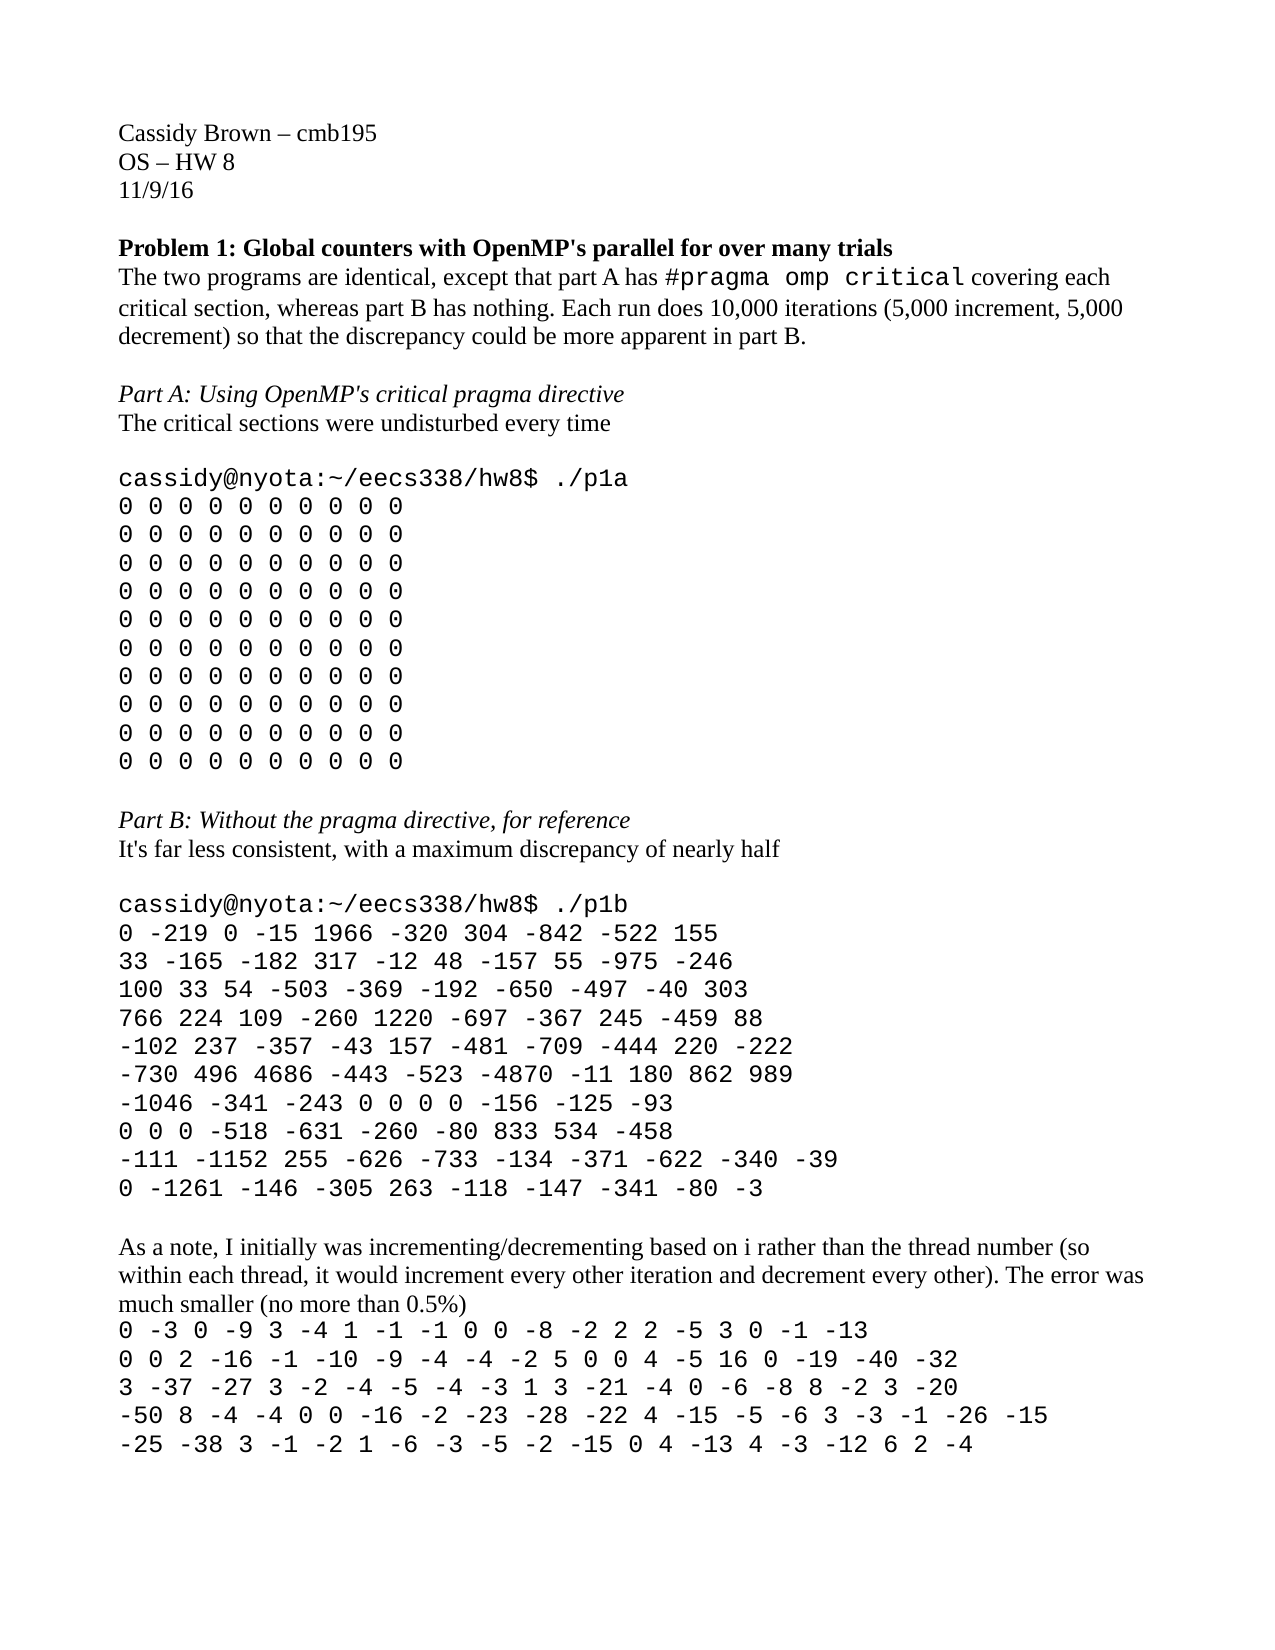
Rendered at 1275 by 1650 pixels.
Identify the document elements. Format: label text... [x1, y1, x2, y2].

text -730 496 4686 -443 -523 -4870 -11 180 862 989 [118, 1062, 1157, 1090]
text The two programs are identical, except that part A has #pragma omp critical covering each critical section, whereas part B has nothing. Each run does 10,000 iterations (5,000 increment, 5,000 decrement) so that the discrepancy could be more apparent in part B. [118, 262, 1157, 350]
text 11/9/16 [118, 176, 1157, 204]
text 0 0 0 0 0 0 0 0 0 0 [118, 663, 1157, 692]
text cassidy@nyota:~/eecs338/hw8$ ./p1a [118, 465, 1157, 493]
text OS – HW 8 [118, 147, 1157, 176]
text The critical sections were undisturbed every time [118, 408, 1157, 436]
text Part A: Using OpenMP's critical pragma directive [118, 379, 1157, 408]
text Cassidy Brown – cmb195 [118, 118, 1157, 147]
text 0 0 0 0 0 0 0 0 0 0 [118, 522, 1157, 550]
text As a note, I initially was incrementing/decrementing based on i rather than the thread number (so within each thread, it would increment every other iteration and decrement every other). The error was much smaller (no more than 0.5%) [118, 1232, 1157, 1318]
text 0 -1261 -146 -305 263 -118 -147 -341 -80 -3 [118, 1175, 1157, 1203]
text 0 0 0 0 0 0 0 0 0 0 [118, 692, 1157, 720]
text -50 8 -4 -4 0 0 -16 -2 -23 -28 -22 4 -15 -5 -6 3 -3 -1 -26 -15 [118, 1403, 1157, 1431]
text 100 33 54 -503 -369 -192 -650 -497 -40 303 [118, 977, 1157, 1005]
text 0 0 0 0 0 0 0 0 0 0 [118, 748, 1157, 777]
text 0 0 0 0 0 0 0 0 0 0 [118, 635, 1157, 663]
text 33 -165 -182 317 -12 48 -157 55 -975 -246 [118, 948, 1157, 977]
text cassidy@nyota:~/eecs338/hw8$ ./p1b [118, 892, 1157, 920]
text 0 0 0 0 0 0 0 0 0 0 [118, 578, 1157, 607]
text 3 -37 -27 3 -2 -4 -5 -4 -3 1 3 -21 -4 0 -6 -8 8 -2 3 -20 [118, 1375, 1157, 1403]
text 0 0 2 -16 -1 -10 -9 -4 -4 -2 5 0 0 4 -5 16 0 -19 -40 -32 [118, 1346, 1157, 1375]
text 0 0 0 0 0 0 0 0 0 0 [118, 550, 1157, 578]
text It's far less consistent, with a maximum discrepancy of nearly half [118, 834, 1157, 863]
text 0 0 0 -518 -631 -260 -80 833 534 -458 [118, 1118, 1157, 1147]
text Part B: Without the pragma directive, for reference [118, 806, 1157, 834]
text -102 237 -357 -43 157 -481 -709 -444 220 -222 [118, 1033, 1157, 1062]
text Problem 1: Global counters with OpenMP's parallel for over many trials [118, 233, 1157, 262]
text -111 -1152 255 -626 -733 -134 -371 -622 -340 -39 [118, 1147, 1157, 1175]
text 0 0 0 0 0 0 0 0 0 0 [118, 493, 1157, 522]
text 0 0 0 0 0 0 0 0 0 0 [118, 607, 1157, 635]
text -1046 -341 -243 0 0 0 0 -156 -125 -93 [118, 1090, 1157, 1118]
text 0 -3 0 -9 3 -4 1 -1 -1 0 0 -8 -2 2 2 -5 3 0 -1 -13 [118, 1318, 1157, 1346]
text 0 -219 0 -15 1966 -320 304 -842 -522 155 [118, 920, 1157, 948]
text -25 -38 3 -1 -2 1 -6 -3 -5 -2 -15 0 4 -13 4 -3 -12 6 2 -4 [118, 1431, 1157, 1460]
text 0 0 0 0 0 0 0 0 0 0 [118, 720, 1157, 748]
text 766 224 109 -260 1220 -697 -367 245 -459 88 [118, 1005, 1157, 1033]
